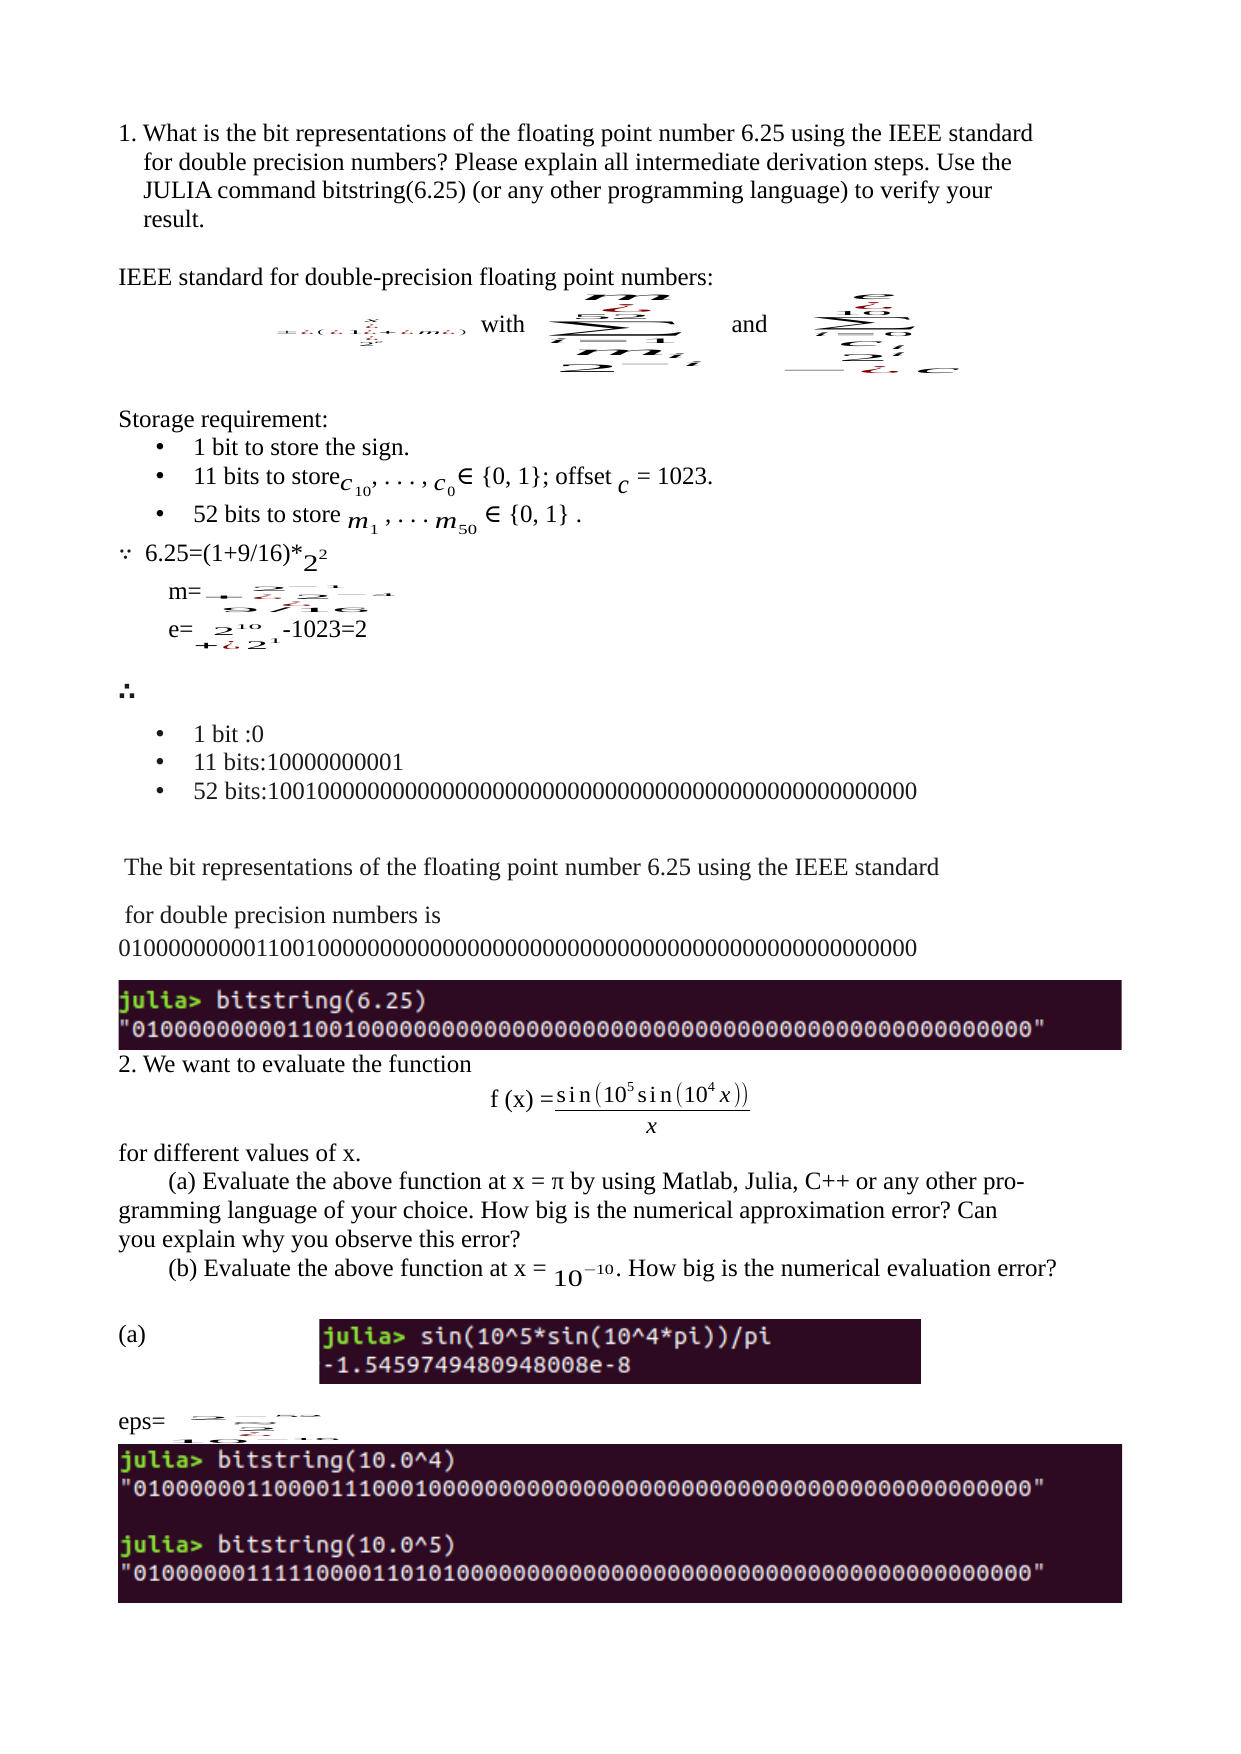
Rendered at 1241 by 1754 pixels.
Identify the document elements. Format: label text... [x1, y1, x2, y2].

text Storage requirement: [118, 404, 1122, 432]
text for different values of x. [118, 1138, 1122, 1166]
text IEEE standard for double-precision floating point numbers: [118, 262, 1122, 291]
text f (x) = [118, 1078, 1122, 1138]
list 1 bit to store the sign. [156, 432, 1122, 461]
text JULIA command bitstring(6.25) (or any other programming language) to verify your [118, 176, 1122, 204]
text m= [118, 576, 1122, 614]
text (a) [118, 1319, 319, 1348]
text for double precision numbers? Please explain all intermediate derivation steps. Use the [118, 147, 1122, 176]
text 2. We want to evaluate the function [118, 1050, 1122, 1078]
text gramming language of your choice. How big is the numerical approximation error? Can [118, 1195, 1122, 1224]
subtitle ∴ [118, 677, 1122, 706]
text The bit representations of the floating point number 6.25 using the IEEE standard [118, 852, 1122, 881]
text 1. What is the bit representations of the floating point number 6.25 using the IEEE standard [118, 118, 1122, 147]
text result. [118, 204, 1122, 233]
text (a) Evaluate the above function at x = π by using Matlab, Julia, C++ or any other pro- [118, 1166, 1122, 1195]
text (b) Evaluate the above function at x = . How big is the numerical evaluation error? [118, 1253, 1122, 1291]
text e=-1023=2 [118, 614, 1122, 652]
list 52 bits:1001000000000000000000000000000000000000000000000000 [156, 776, 1122, 805]
text [921, 1319, 1122, 1348]
list 52 bits to store , . . . ∈ {0, 1} . [156, 499, 1122, 538]
text ∵ 6.25=(1+9/16)* [118, 538, 1122, 576]
list 11 bits to store, . . . , ∈ {0, 1}; offset = 1023. [156, 461, 1122, 499]
list 11 bits:10000000001 [156, 747, 1122, 776]
list 1 bit :0 [156, 719, 1122, 747]
text you explain why you observe this error? [118, 1224, 1122, 1253]
text eps= [118, 1406, 1122, 1444]
text for double precision numbers is 0100000000011001000000000000000000000000000000000000000000000000 [118, 900, 1122, 962]
text with and [118, 291, 1122, 375]
